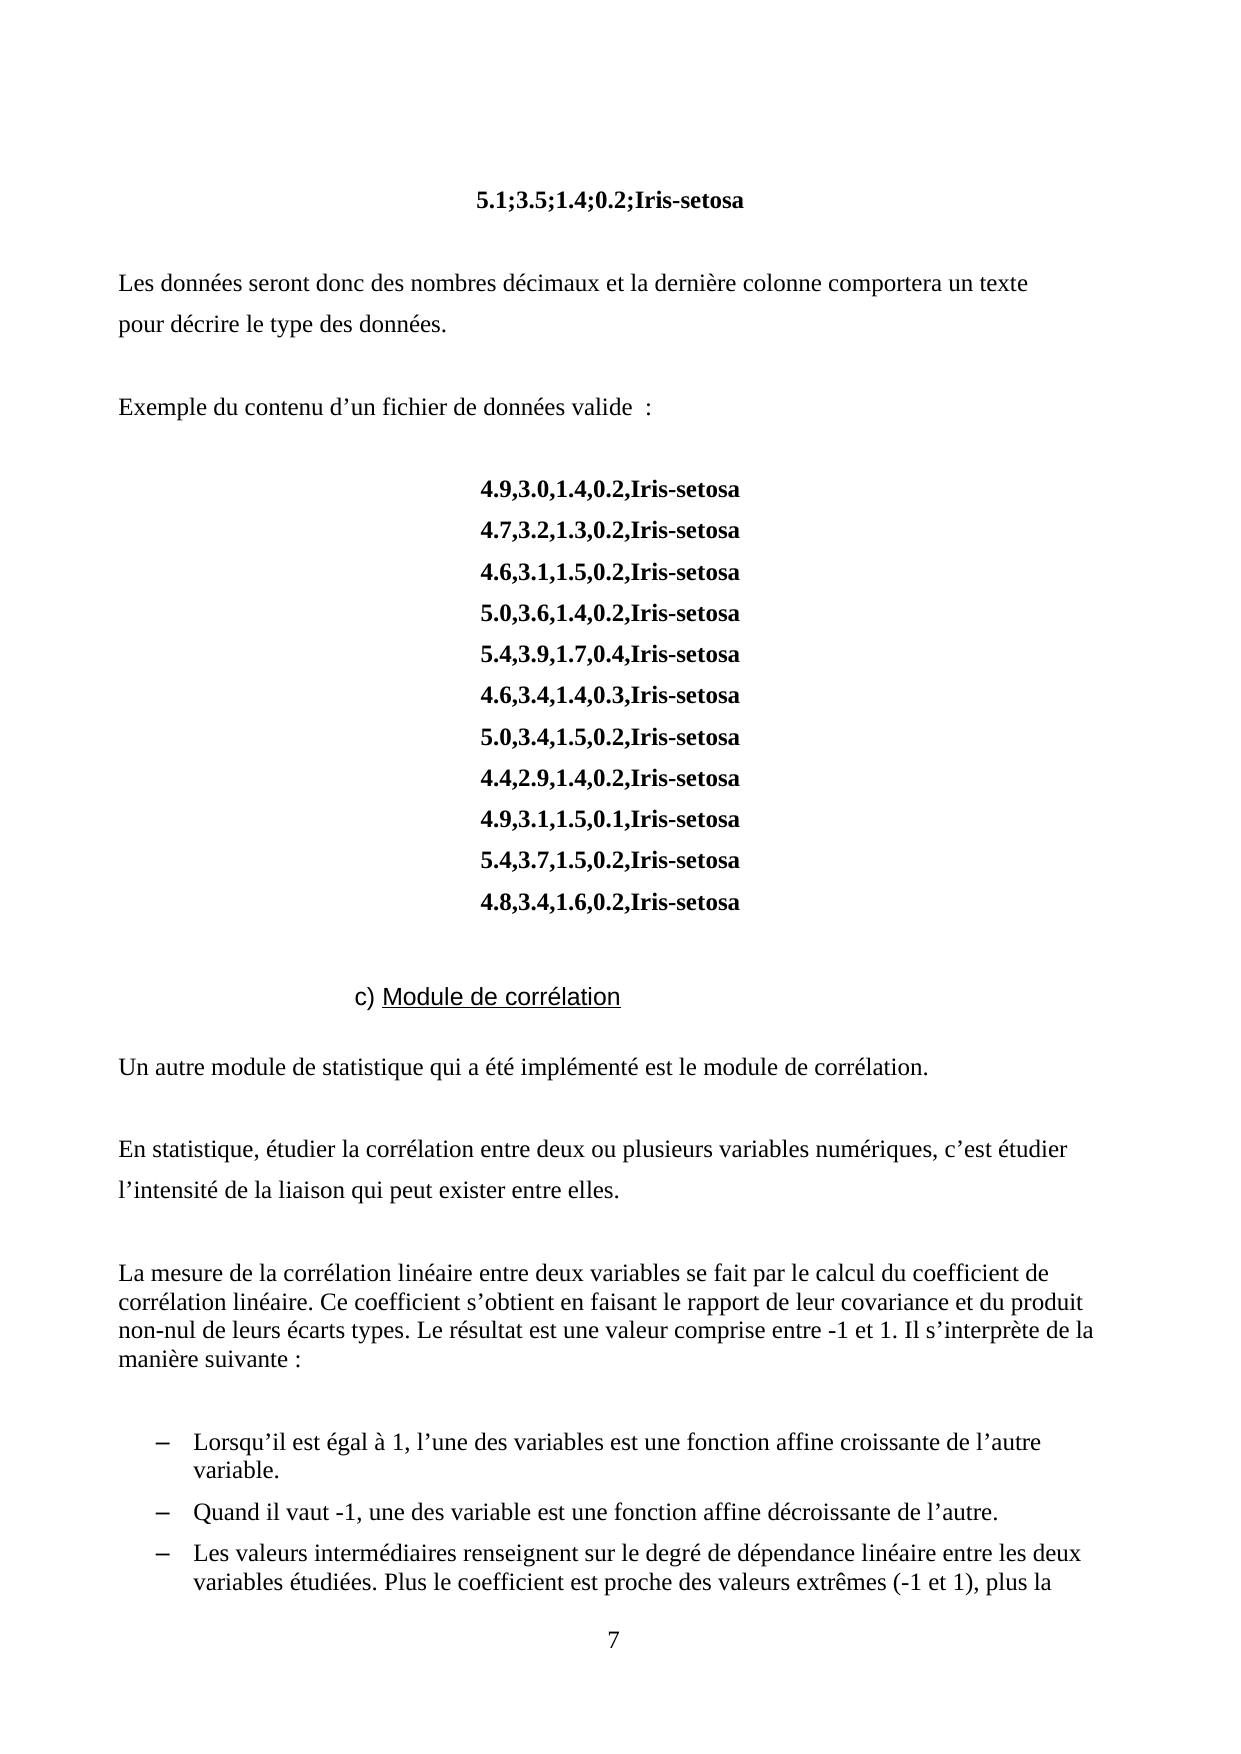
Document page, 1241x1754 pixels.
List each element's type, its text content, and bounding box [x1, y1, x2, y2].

text 4.6,3.1,1.5,0.2,Iris-setosa [118, 557, 1108, 586]
text La mesure de la corrélation linéaire entre deux variables se fait par le calcul du coefficient de corrélation linéaire. Ce coefficient s’obtient en faisant le rapport de leur covariance et du produit non-nul de leurs écarts types. Le résultat est une valeur comprise entre -1 et 1. Il s’interprète de la manière suivante : [118, 1258, 1108, 1373]
text En statistique, étudier la corrélation entre deux ou plusieurs variables numériques, c’est étudier [118, 1134, 1108, 1163]
list Quand il vaut -1, une des variable est une fonction affine décroissante de l’autre. [156, 1497, 1108, 1525]
text 5.0,3.6,1.4,0.2,Iris-setosa [118, 598, 1108, 627]
text 4.4,2.9,1.4,0.2,Iris-setosa [118, 763, 1108, 792]
list Les valeurs intermédiaires renseignent sur le degré de dépendance linéaire entre les deux variables étudiées. Plus le coefficient est proche des valeurs extrêmes (-1 et 1), plus la [156, 1538, 1108, 1595]
text pour décrire le type des données. [118, 309, 1108, 338]
subtitle Module de corrélation [208, 982, 1108, 1010]
text 5.0,3.4,1.5,0.2,Iris-setosa [118, 722, 1108, 751]
text 4.6,3.4,1.4,0.3,Iris-setosa [118, 681, 1108, 709]
text Les données seront donc des nombres décimaux et la dernière colonne comportera un texte [118, 268, 1108, 297]
text Exemple du contenu d’un fichier de données valide : [118, 392, 1108, 421]
text l’intensité de la liaison qui peut exister entre elles. [118, 1175, 1108, 1204]
text 5.4,3.9,1.7,0.4,Iris-setosa [118, 639, 1108, 668]
text Un autre module de statistique qui a été implémenté est le module de corrélation. [118, 1052, 1108, 1080]
text 5.1;3.5;1.4;0.2;Iris-setosa [118, 186, 1108, 214]
text 4.7,3.2,1.3,0.2,Iris-setosa [118, 516, 1108, 544]
text 4.9,3.1,1.5,0.1,Iris-setosa [118, 804, 1108, 833]
text 4.8,3.4,1.6,0.2,Iris-setosa [118, 887, 1108, 916]
text 5.4,3.7,1.5,0.2,Iris-setosa [118, 846, 1108, 874]
text 4.9,3.0,1.4,0.2,Iris-setosa [118, 474, 1108, 503]
list Lorsqu’il est égal à 1, l’une des variables est une fonction affine croissante de l’autre variable. [156, 1427, 1108, 1484]
